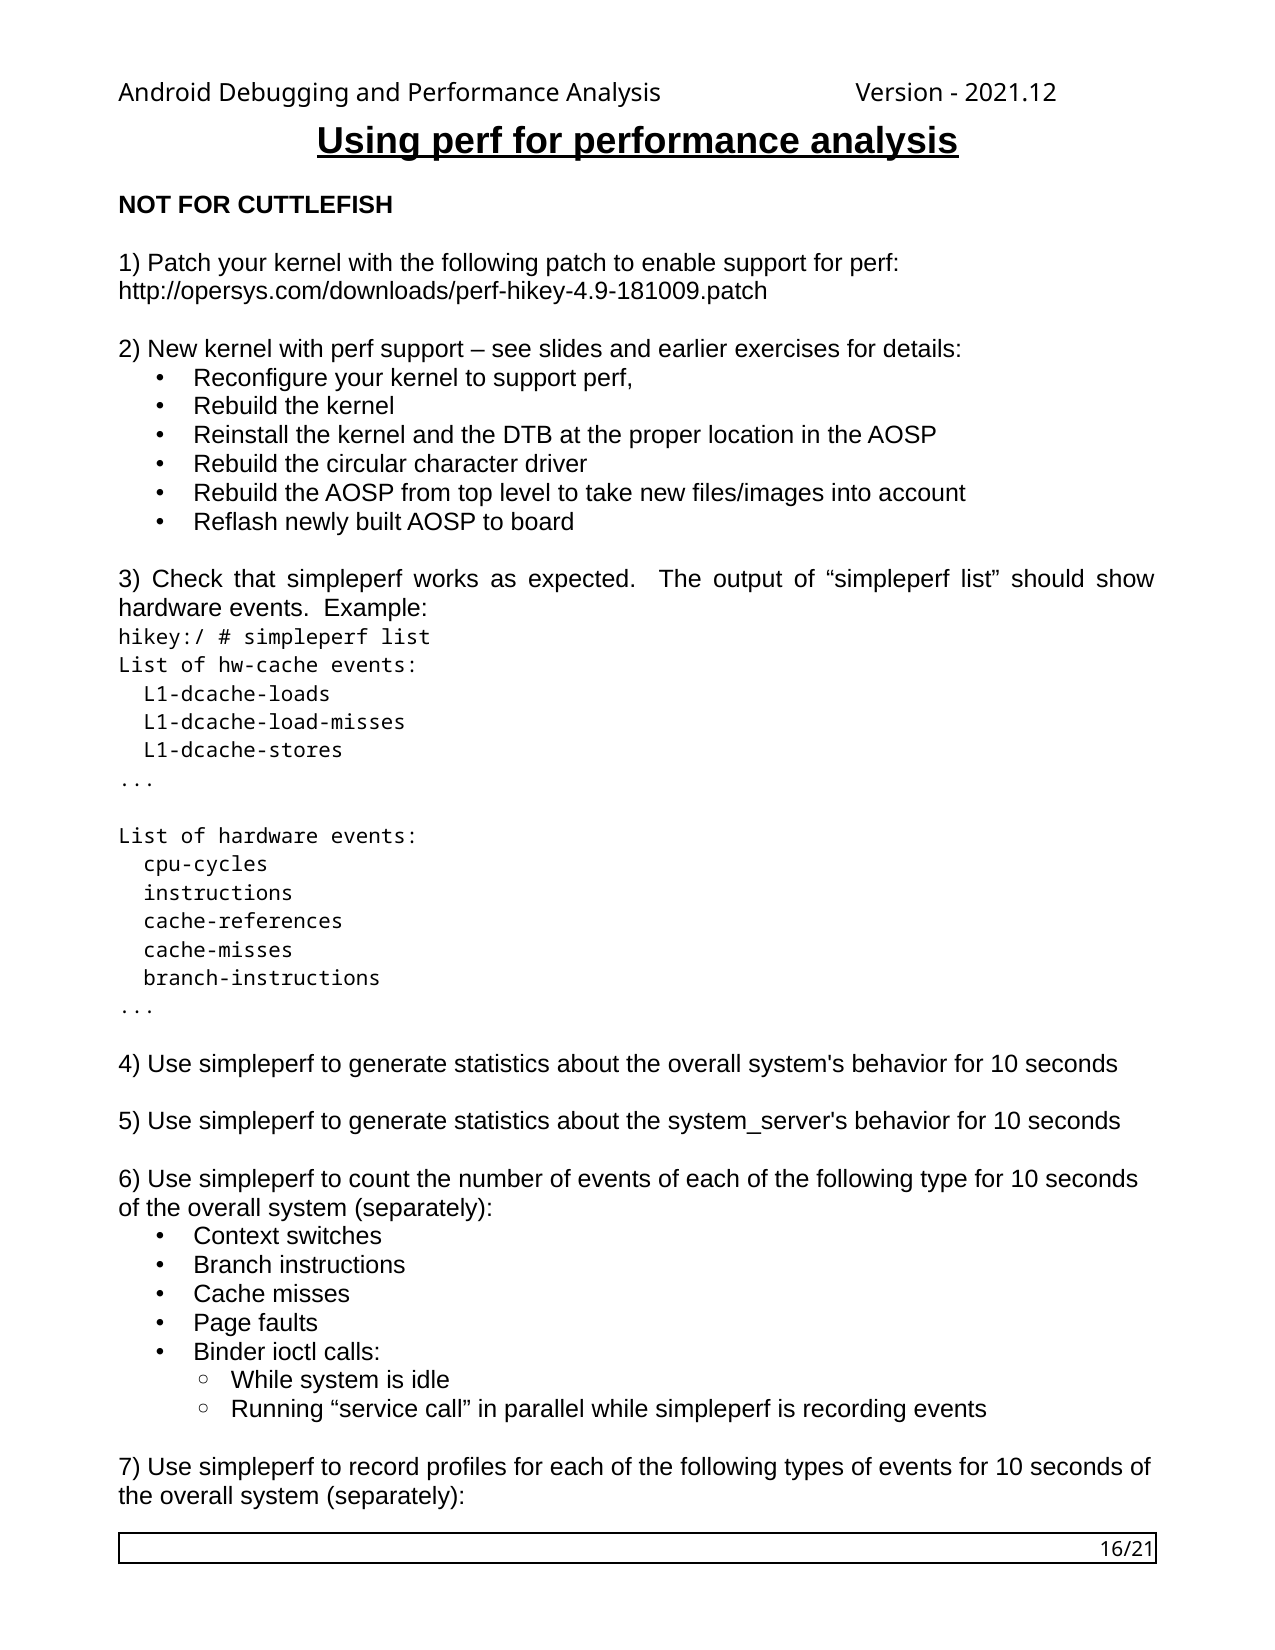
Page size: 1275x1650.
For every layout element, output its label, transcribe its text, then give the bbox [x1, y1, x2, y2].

text instructions [118, 878, 1157, 906]
text cache-references [118, 906, 1157, 935]
text L1-dcache-loads [118, 679, 1157, 707]
text Using perf for performance analysis [118, 118, 1157, 161]
list Running “service call” in parallel while simpleperf is recording events [193, 1394, 1157, 1423]
text 7) Use simpleperf to record profiles for each of the following types of events for 10 seconds of the overall system (separately): [118, 1452, 1157, 1509]
list Branch instructions [156, 1250, 1157, 1279]
list Rebuild the AOSP from top level to take new files/images into account [156, 478, 1157, 507]
text List of hw-cache events: [118, 650, 1157, 679]
list Reconfigure your kernel to support perf, [156, 362, 1157, 391]
list Binder ioctl calls: [156, 1337, 1157, 1366]
list Page faults [156, 1308, 1157, 1337]
text cache-misses [118, 935, 1157, 963]
list Reflash newly built AOSP to board [156, 507, 1157, 536]
text 5) Use simpleperf to generate statistics about the system_server's behavior for 10 seconds [118, 1106, 1157, 1135]
list Reinstall the kernel and the DTB at the proper location in the AOSP [156, 420, 1157, 449]
text L1-dcache-load-misses [118, 707, 1157, 736]
text 1) Patch your kernel with the following patch to enable support for perf: [118, 247, 1157, 276]
text cpu-cycles [118, 849, 1157, 878]
text L1-dcache-stores [118, 736, 1157, 764]
text ... [118, 764, 1157, 792]
text 6) Use simpleperf to count the number of events of each of the following type for 10 seconds of the overall system (separately): [118, 1164, 1157, 1221]
list Rebuild the circular character driver [156, 449, 1157, 478]
list Cache misses [156, 1279, 1157, 1308]
text hikey:/ # simpleperf list [118, 622, 1157, 650]
text ... [118, 992, 1157, 1020]
text branch-instructions [118, 963, 1157, 992]
text List of hardware events: [118, 821, 1157, 849]
list While system is idle [193, 1366, 1157, 1394]
text http://opersys.com/downloads/perf-hikey-4.9-181009.patch [118, 276, 1157, 305]
text NOT FOR CUTTLEFISH [118, 190, 1157, 219]
list Context switches [156, 1221, 1157, 1250]
text 3) Check that simpleperf works as expected. The output of “simpleperf list” should show hardware events. Example: [118, 564, 1157, 622]
list Rebuild the kernel [156, 391, 1157, 420]
text 4) Use simpleperf to generate statistics about the overall system's behavior for 10 seconds [118, 1049, 1157, 1077]
text 2) New kernel with perf support – see slides and earlier exercises for details: [118, 334, 1157, 362]
